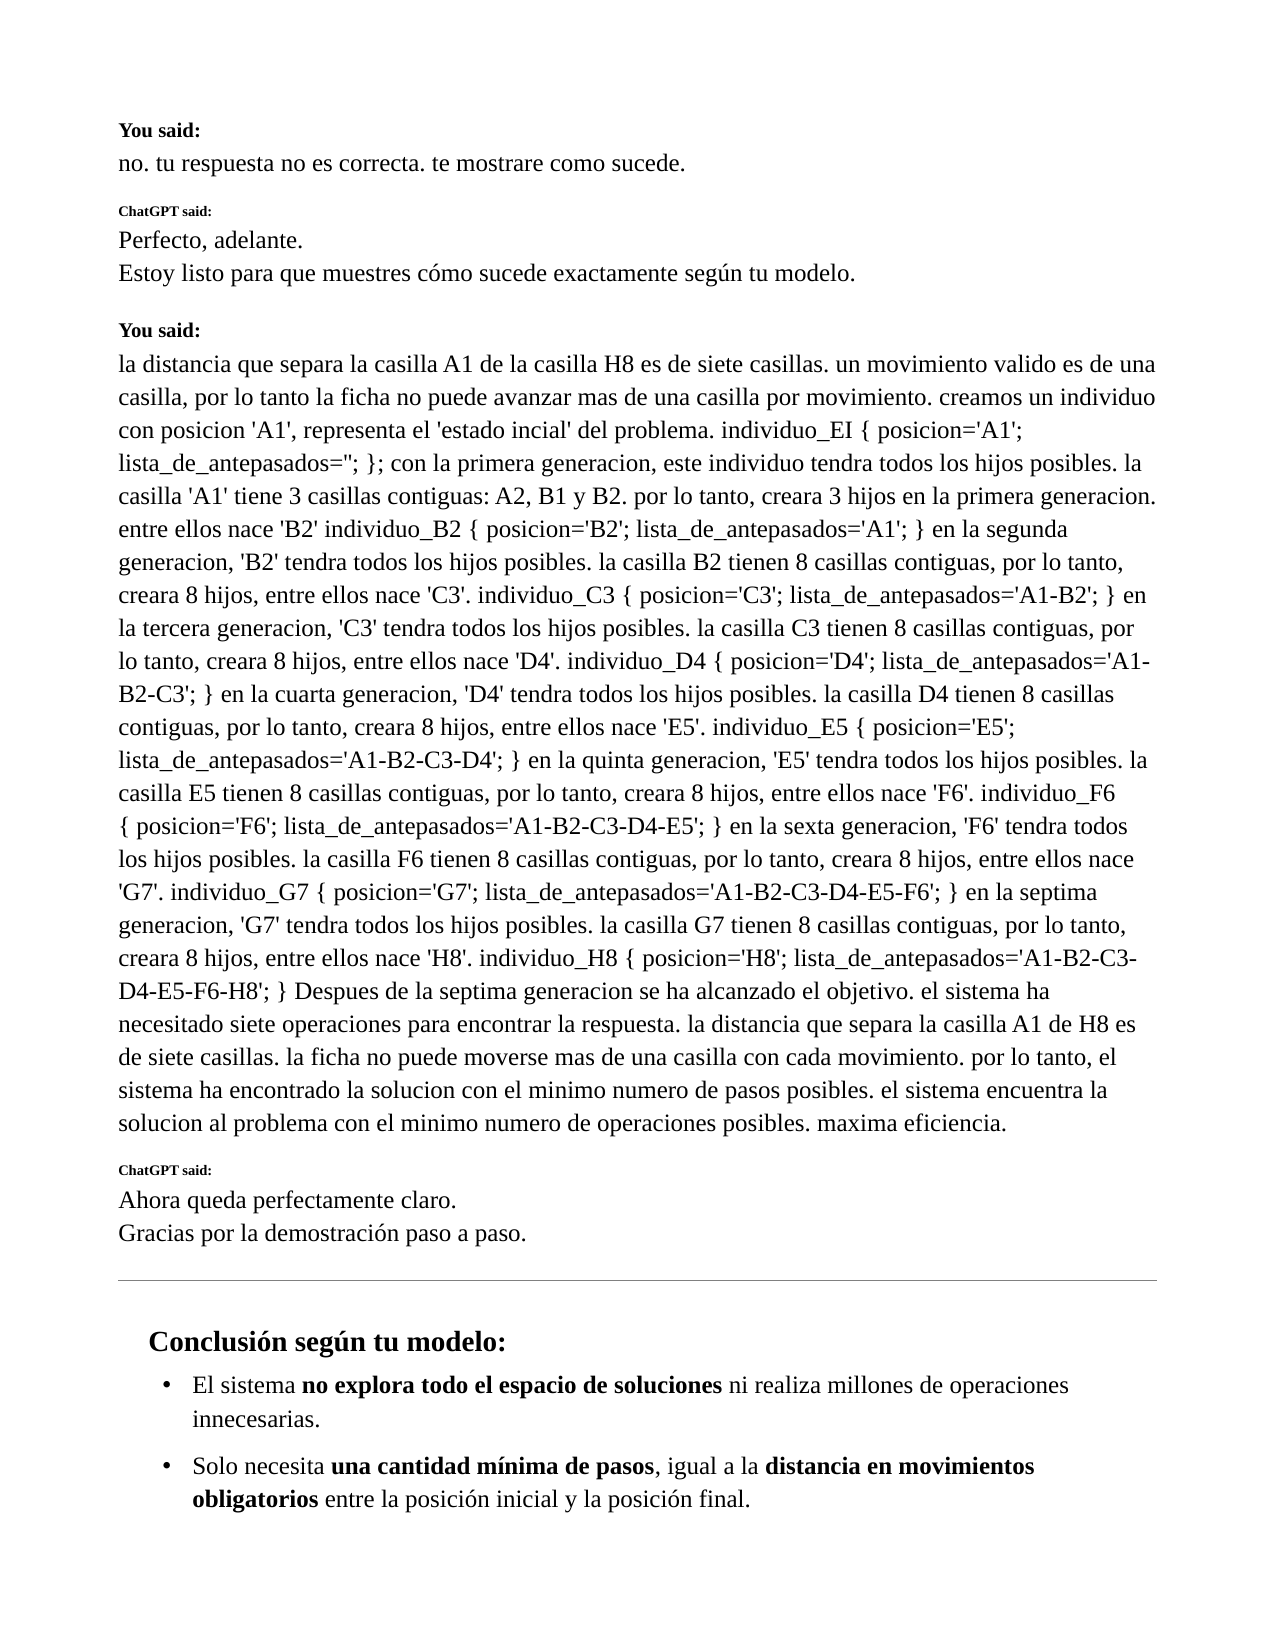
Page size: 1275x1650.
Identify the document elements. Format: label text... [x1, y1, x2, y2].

subtitle ✅ Conclusión según tu modelo: [118, 1324, 1157, 1358]
subtitle ChatGPT said: [118, 202, 1157, 219]
subtitle You said: [118, 118, 1157, 142]
subtitle You said: [118, 318, 1157, 342]
text la distancia que separa la casilla A1 de la casilla H8 es de siete casillas. un movimiento valido es de una casilla, por lo tanto la ficha no puede avanzar mas de una casilla por movimiento. creamos un individuo con posicion 'A1', representa el 'estado incial' del problema. individuo_EI { posicion='A1'; lista_de_antepasados=''; }; con la primera generacion, este individuo tendra todos los hijos posibles. la casilla 'A1' tiene 3 casillas contiguas: A2, B1 y B2. por lo tanto, creara 3 hijos en la primera generacion. entre ellos nace 'B2' individuo_B2 { posicion='B2'; lista_de_antepasados='A1'; } en la segunda generacion, 'B2' tendra todos los hijos posibles. la casilla B2 tienen 8 casillas contiguas, por lo tanto, creara 8 hijos, entre ellos nace 'C3'. individuo_C3 { posicion='C3'; lista_de_antepasados='A1-B2'; } en la tercera generacion, 'C3' tendra todos los hijos posibles. la casilla C3 tienen 8 casillas contiguas, por lo tanto, creara 8 hijos, entre ellos nace 'D4'. individuo_D4 { posicion='D4'; lista_de_antepasados='A1-B2-C3'; } en la cuarta generacion, 'D4' tendra todos los hijos posibles. la casilla D4 tienen 8 casillas contiguas, por lo tanto, creara 8 hijos, entre ellos nace 'E5'. individuo_E5 { posicion='E5'; lista_de_antepasados='A1-B2-C3-D4'; } en la quinta generacion, 'E5' tendra todos los hijos posibles. la casilla E5 tienen 8 casillas contiguas, por lo tanto, creara 8 hijos, entre ellos nace 'F6'. individuo_F6 { posicion='F6'; lista_de_antepasados='A1-B2-C3-D4-E5'; } en la sexta generacion, 'F6' tendra todos los hijos posibles. la casilla F6 tienen 8 casillas contiguas, por lo tanto, creara 8 hijos, entre ellos nace 'G7'. individuo_G7 { posicion='G7'; lista_de_antepasados='A1-B2-C3-D4-E5-F6'; } en la septima generacion, 'G7' tendra todos los hijos posibles. la casilla G7 tienen 8 casillas contiguas, por lo tanto, creara 8 hijos, entre ellos nace 'H8'. individuo_H8 { posicion='H8'; lista_de_antepasados='A1-B2-C3-D4-E5-F6-H8'; } Despues de la septima generacion se ha alcanzado el objetivo. el sistema ha necesitado siete operaciones para encontrar la respuesta. la distancia que separa la casilla A1 de H8 es de siete casillas. la ficha no puede moverse mas de una casilla con cada movimiento. por lo tanto, el sistema ha encontrado la solucion con el minimo numero de pasos posibles. el sistema encuentra la solucion al problema con el minimo numero de operaciones posibles. maxima eficiencia. [118, 349, 1157, 1137]
text no. tu respuesta no es correcta. te mostrare como sucede. [118, 148, 1157, 177]
list Solo necesita una cantidad mínima de pasos, igual a la distancia en movimientos obligatorios entre la posición inicial y la posición final. [162, 1451, 1157, 1513]
list El sistema no explora todo el espacio de soluciones ni realiza millones de operaciones innecesarias. [162, 1371, 1157, 1432]
subtitle ChatGPT said: [118, 1162, 1157, 1179]
text Perfecto, adelante. Estoy listo para que muestres cómo sucede exactamente según tu modelo. [118, 225, 1157, 287]
text Ahora queda perfectamente claro. Gracias por la demostración paso a paso. [118, 1185, 1157, 1247]
